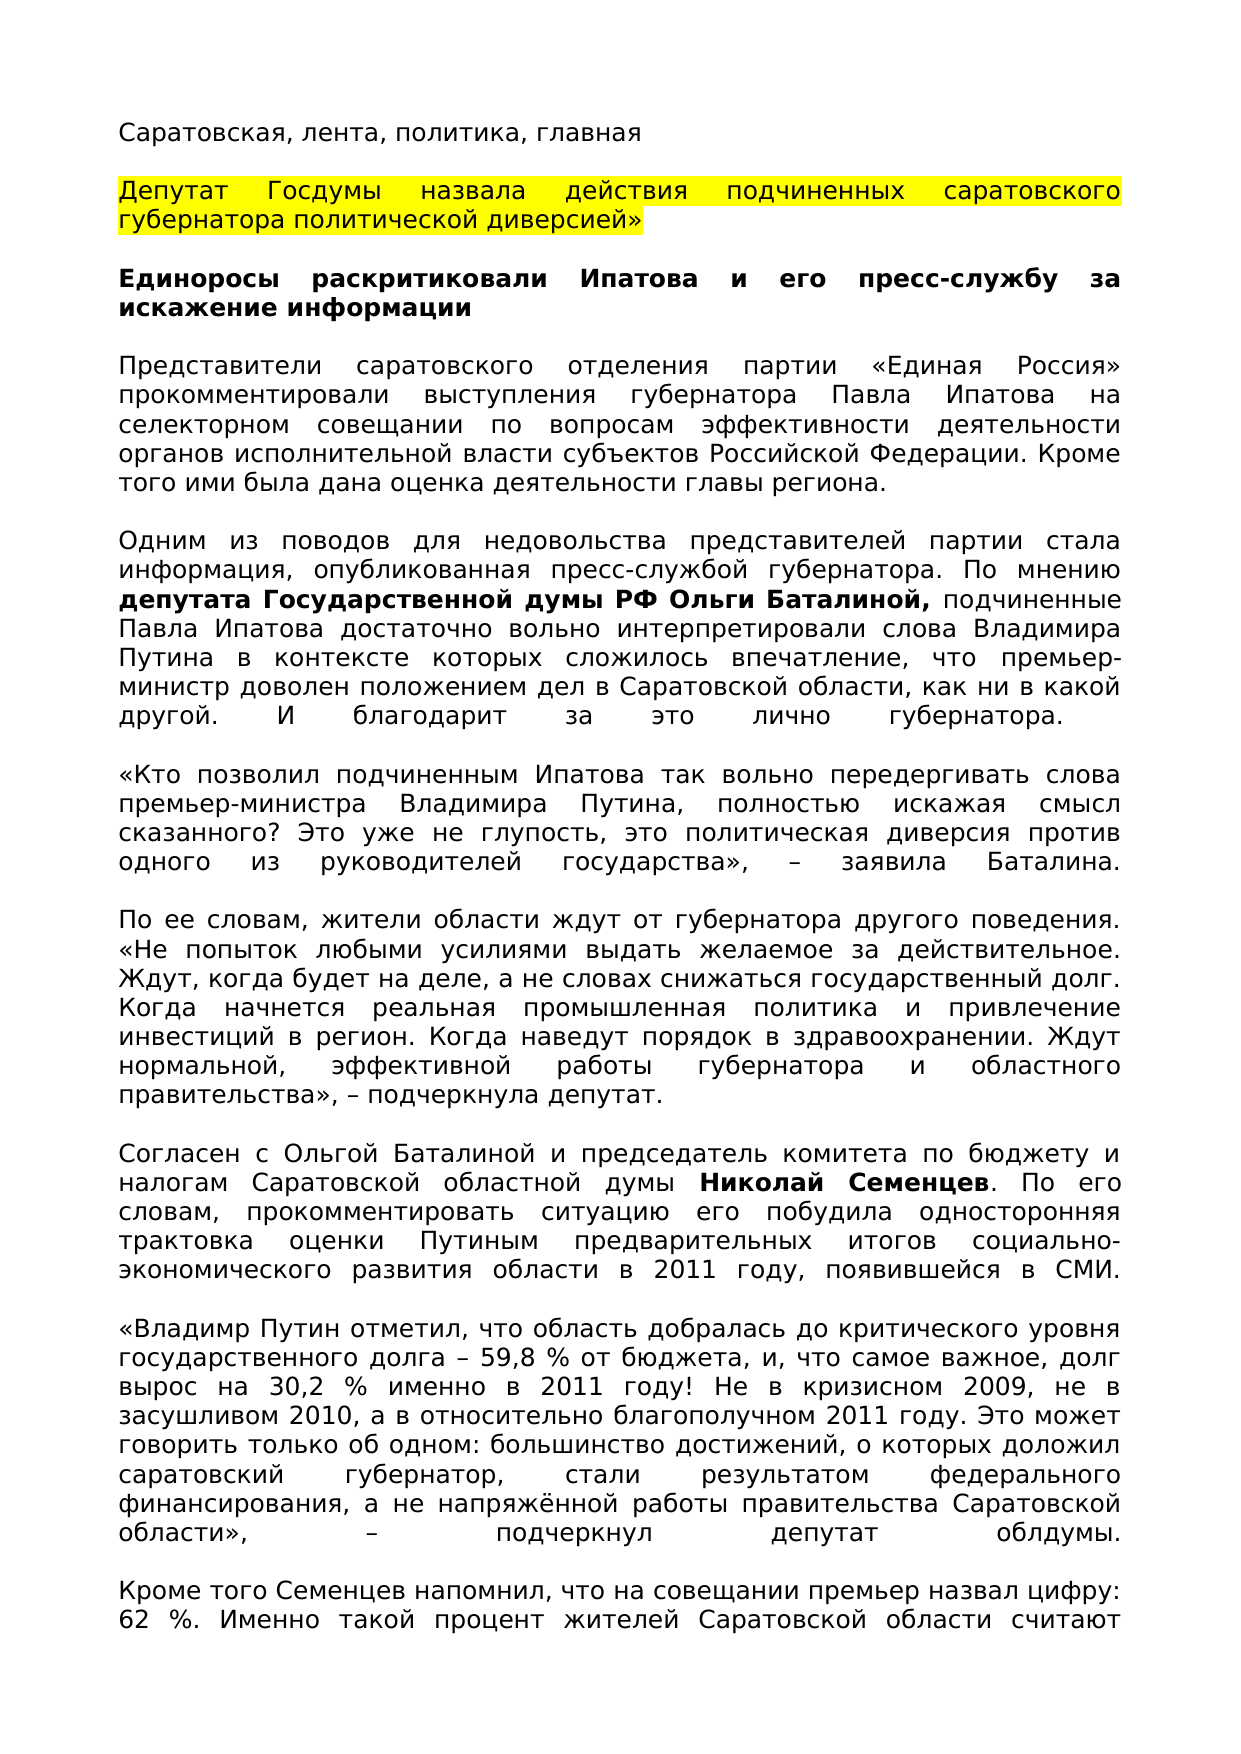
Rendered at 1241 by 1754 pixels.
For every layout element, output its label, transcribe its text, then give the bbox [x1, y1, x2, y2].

text Представители саратовского отделения партии «Единая Россия» прокомментировали выступления губернатора Павла Ипатова на селекторном совещании по вопросам эффективности деятельности органов исполнительной власти субъектов Российской Федерации. Кроме того ими была дана оценка деятельности главы региона. [118, 351, 1122, 497]
text Саратовская, лента, политика, главная [118, 118, 1122, 147]
text Согласен с Ольгой Баталиной и председатель комитета по бюджету и налогам Саратовской областной думы Николай Семенцев. По его словам, прокомментировать ситуацию его побудила односторонняя трактовка оценки Путиным предварительных итогов социально-экономического развития области в 2011 году, появившейся в СМИ. «Владимр Путин отметил, что область добралась до критического уровня государственного долга – 59,8 % от бюджета, и, что самое важное, долг вырос на 30,2 % именно в 2011 году! Не в кризисном 2009, не в засушливом 2010, а в относительно благополучном 2011 году. Это может говорить только об одном: большинство достижений, о которых доложил саратовский губернатор, стали результатом федерального финансирования, а не напряжённой работы правительства Саратовской области», – подчеркнул депутат облдумы. Кроме того Семенцев напомнил, что на совещании премьер назвал цифру: 62 %. Именно такой процент жителей Саратовской области считают [118, 1139, 1122, 1635]
text «Кто позволил подчиненным Ипатова так вольно передергивать слова премьер-министра Владимира Путина, полностью искажая смысл сказанного? Это уже не глупость, это политическая диверсия против одного из руководителей государства», – заявила Баталина. По ее словам, жители области ждут от губернатора другого поведения. «Не попыток любыми усилиями выдать желаемое за действительное. Ждут, когда будет на деле, а не словах снижаться государственный долг. Когда начнется реальная промышленная политика и привлечение инвестиций в регион. Когда наведут порядок в здравоохранении. Ждут нормальной, эффективной работы губернатора и областного правительства», – подчеркнула депутат. [118, 760, 1122, 1110]
text Единоросы раскритиковали Ипатова и его пресс-службу за искажение информации [118, 264, 1122, 322]
text Одним из поводов для недовольства представителей партии стала информация, опубликованная пресс-службой губернатора. По мнению депутата Государственной думы РФ Ольги Баталиной, подчиненные Павла Ипатова достаточно вольно интерпретировали слова Владимира Путина в контексте которых сложилось впечатление, что премьер-министр доволен положением дел в Саратовской области, как ни в какой другой. И благодарит за это лично губернатора. [118, 526, 1122, 760]
text Депутат Госдумы назвала действия подчиненных саратовского губернатора политической диверсией» [118, 176, 1122, 235]
